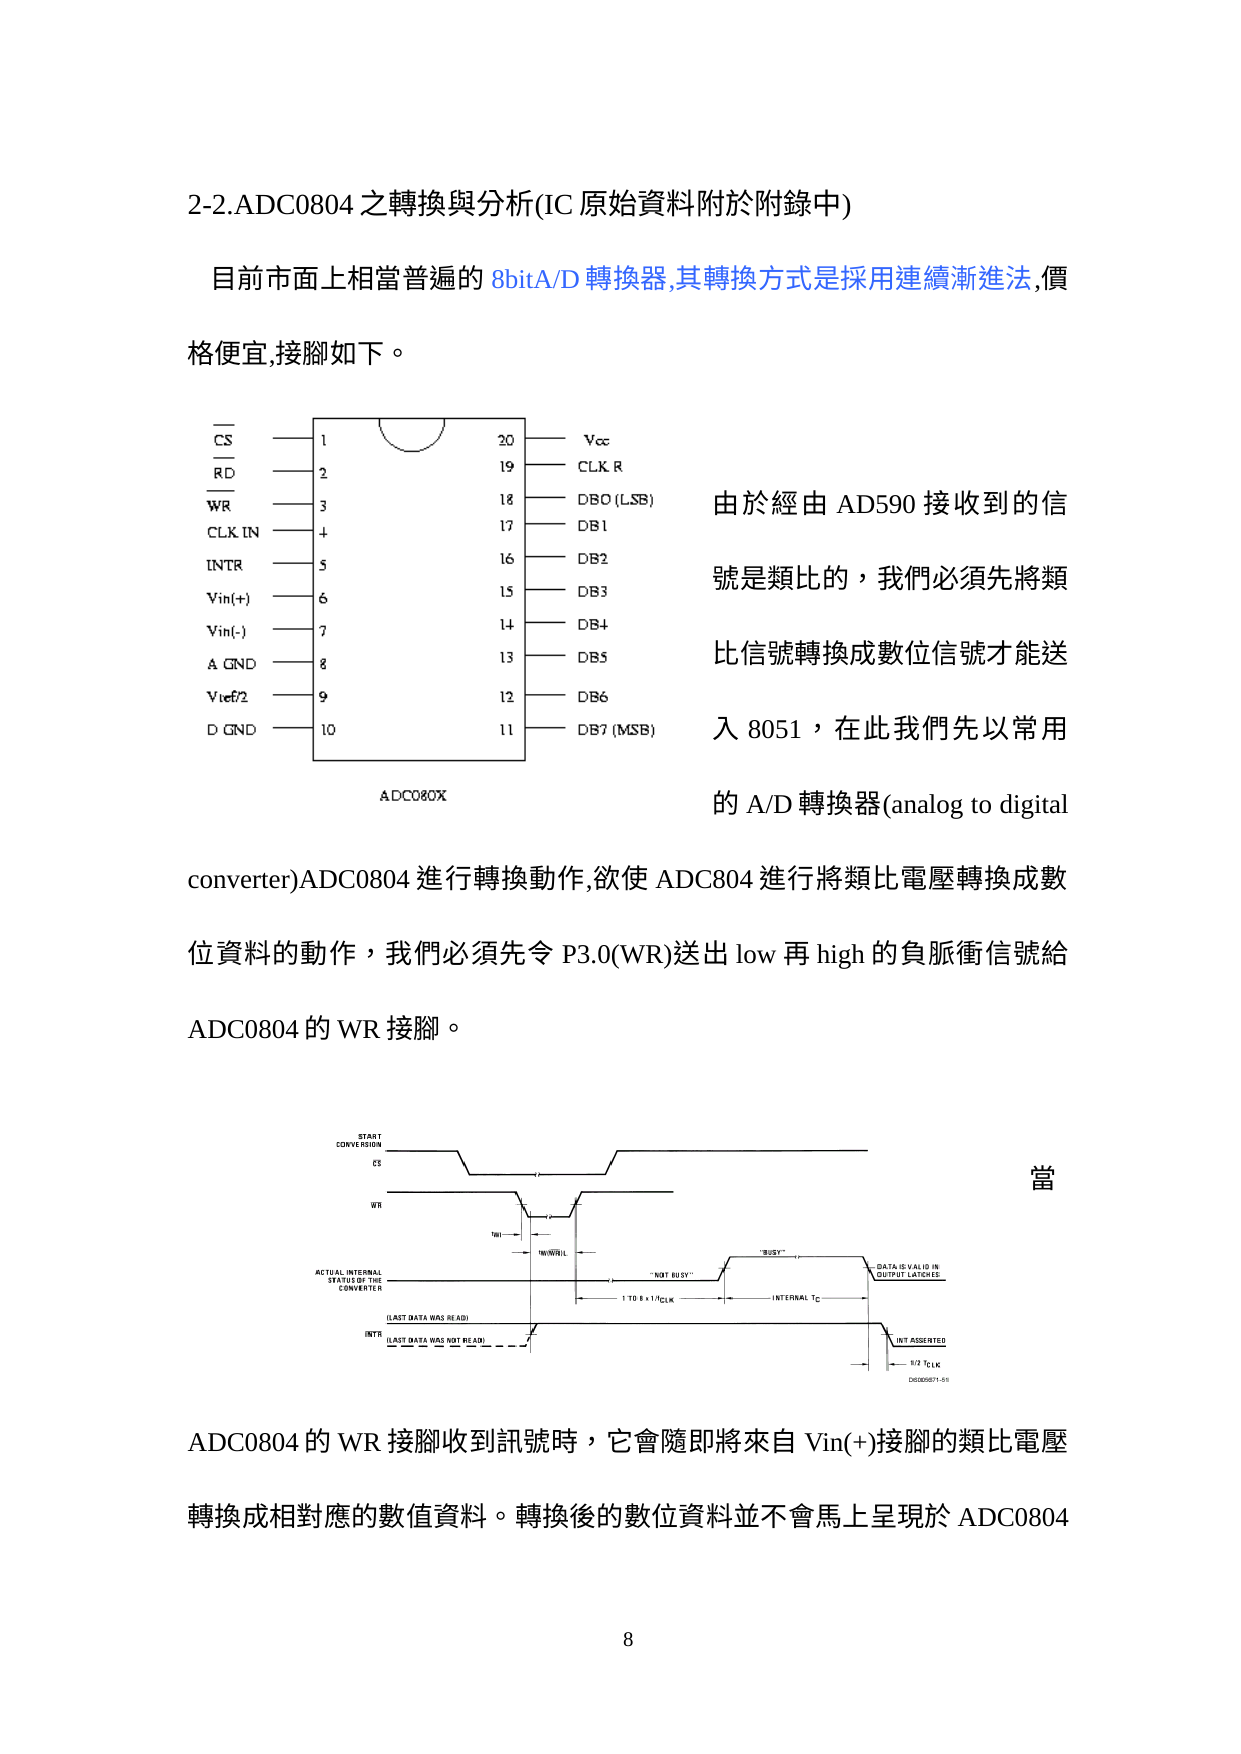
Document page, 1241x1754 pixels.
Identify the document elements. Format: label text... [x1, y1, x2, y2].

picture [300, 1120, 957, 1393]
text 當ADC0804的WR接腳收到訊號時，它會隨即將來自Vin(+)接腳的類比電壓轉換成相對應的數值資料。轉換後的數位資料並不會馬上呈現於ADC0804的資料線DB0~DB7上，必須等到ADC0804的RD的輸入變成低電位時，才會被鎖存於ADC0804的資料線DB0~DB7上，直到RD的輸入變成高電位為止。而在轉換資料未被讀取之前，如果這時外部的類比電壓有所改變，ADC0804不會將其轉換成相對應的數位資料，除非再次使P3.0(WR)送出low再high的負脈衝信號給ADC0804的WR接腳，否則先前鎖存於DB0~DB7的資料是不會被覆蓋。 [187, 1139, 1069, 1552]
text 2-2.ADC0804之轉換與分析(IC原始資料附於附錄中) [187, 164, 1069, 239]
text 目前市面上相當普遍的8bitA/D轉換器,其轉換方式是採用連續漸進法,價格便宜,接腳如下。 [187, 239, 1069, 389]
picture [187, 389, 694, 818]
text 由於經由AD590接收到的信號是類比的，我們必須先將類比信號轉換成數位信號才能送入8051，在此我們先以常用的A/D轉換器(analog to digital converter)ADC0804進行轉換動作,欲使ADC804進行將類比電壓轉換成數位資料的動作，我們必須先令P3.0(WR)送出low再high的負脈衝信號給ADC0804的WR接腳。 [187, 464, 1069, 1064]
